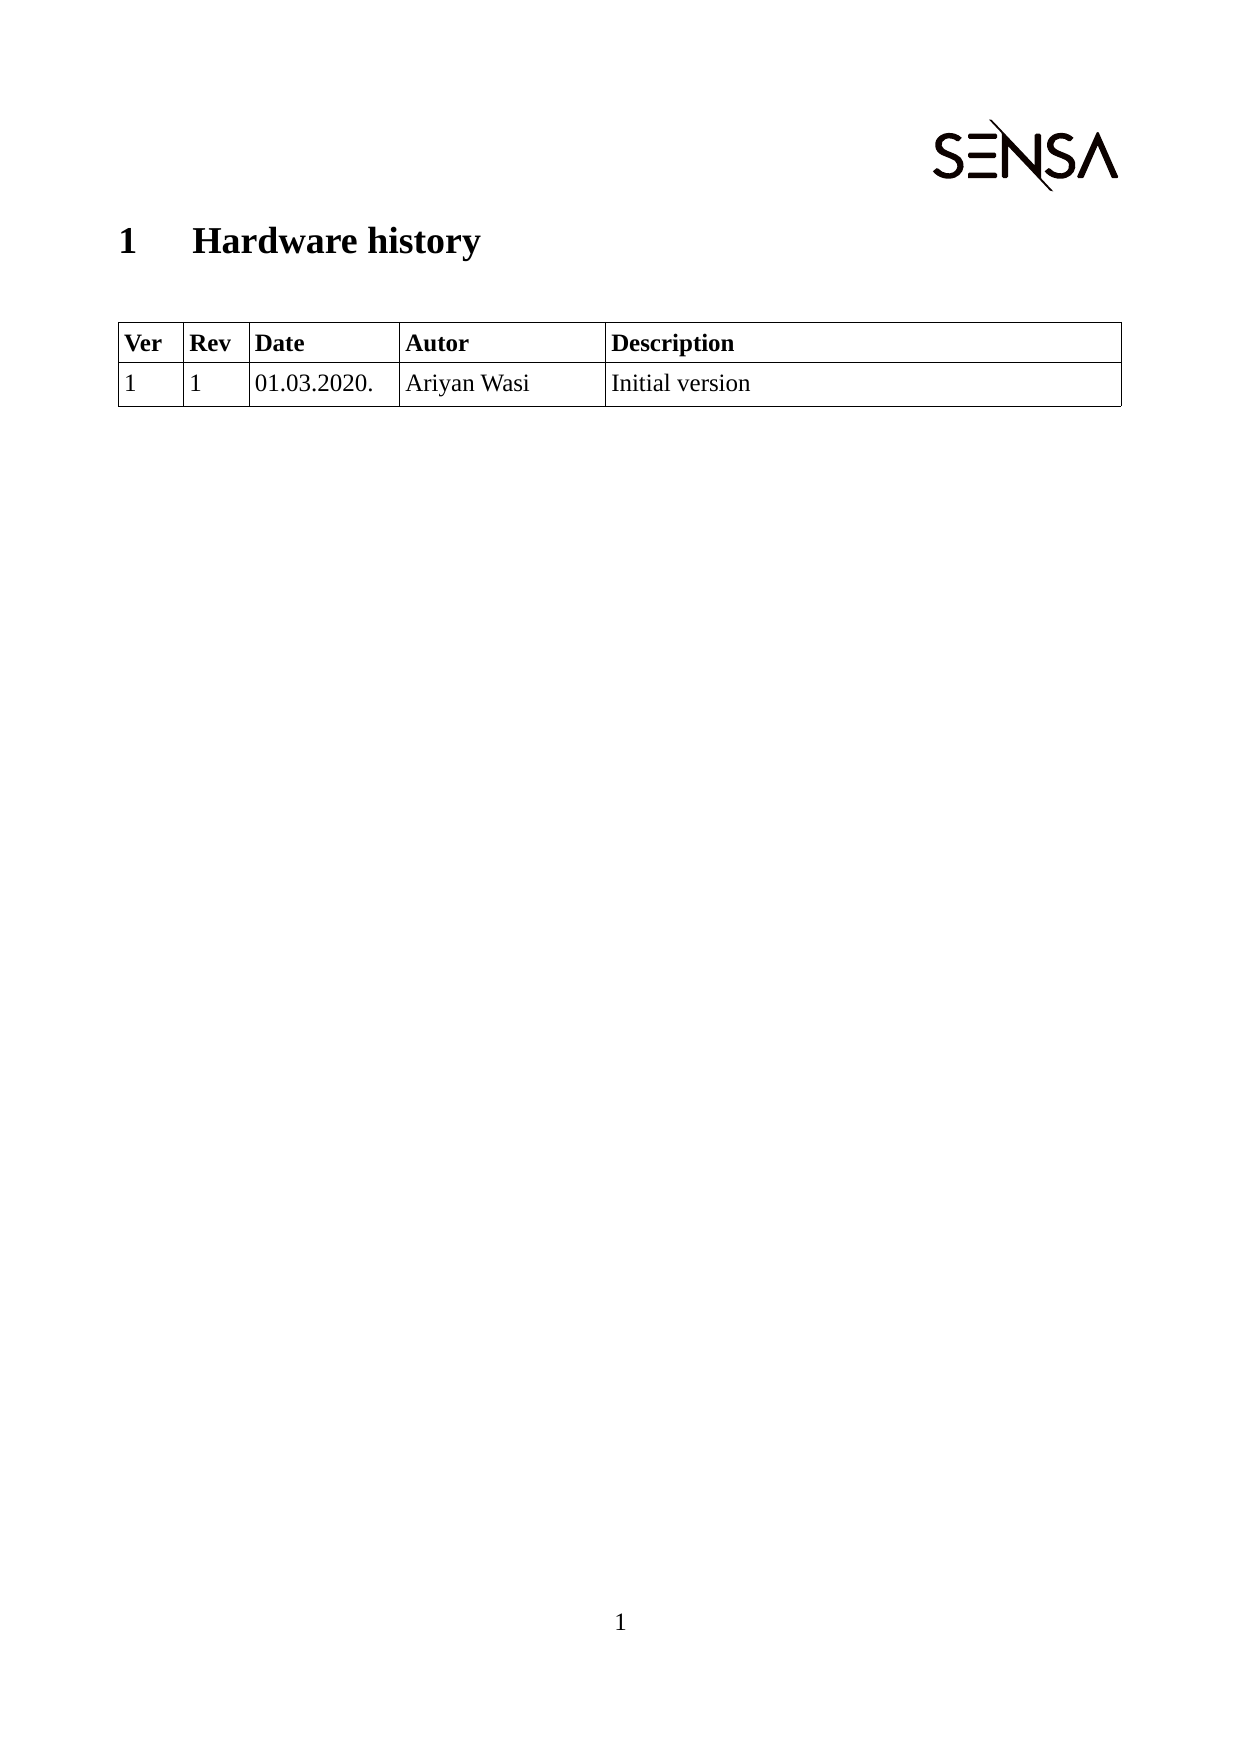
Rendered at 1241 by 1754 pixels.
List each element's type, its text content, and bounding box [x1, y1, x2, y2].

table_cell 1 [119, 363, 183, 406]
table_cell 1 [184, 363, 249, 406]
table_header Description [606, 323, 1121, 362]
subtitle Hardware history [118, 218, 1122, 262]
table_cell Initial version [606, 363, 1121, 406]
table_header Rev [184, 323, 249, 362]
table_header Date [250, 323, 399, 362]
table_cell 01.03.2020. [250, 363, 399, 406]
table_header Ver [119, 323, 183, 362]
table_cell Ariyan Wasi [400, 363, 605, 406]
table_header Autor [400, 323, 605, 362]
